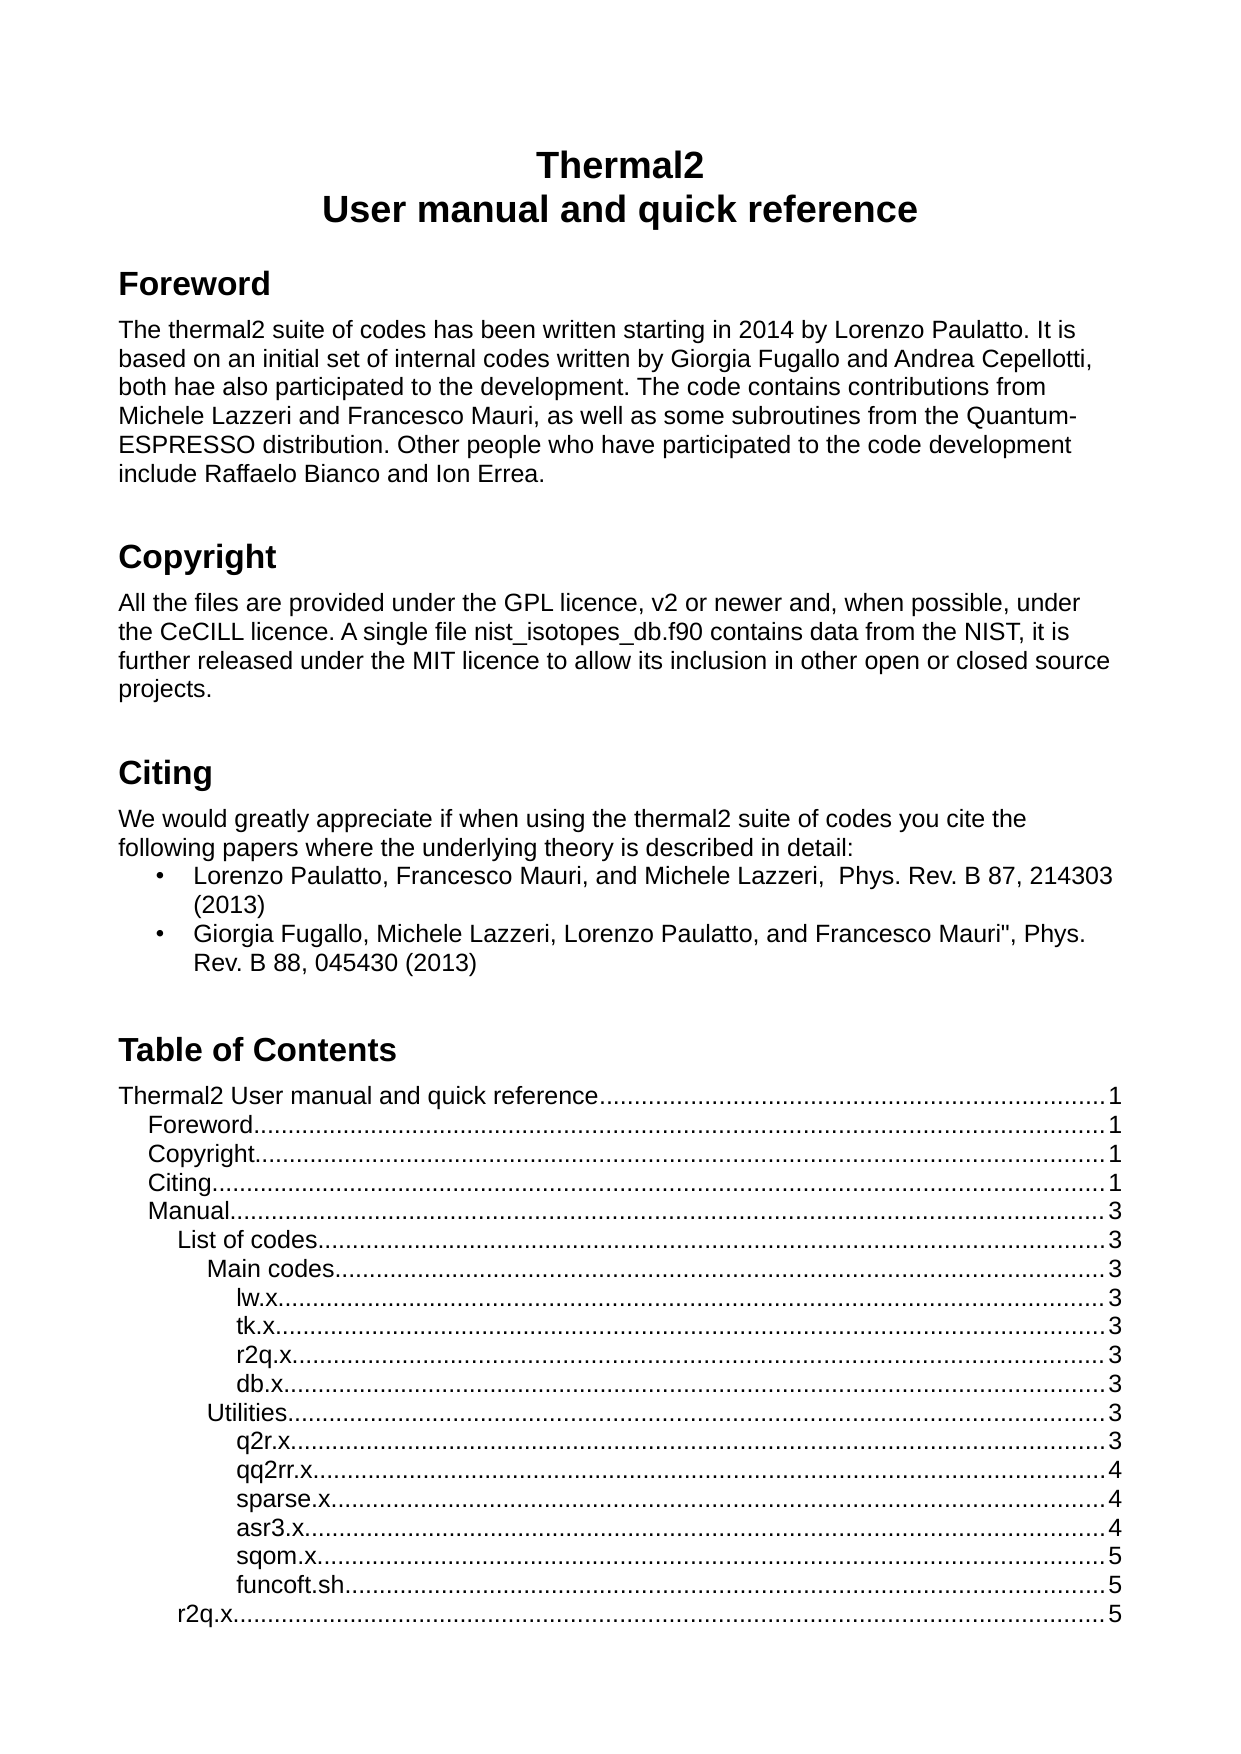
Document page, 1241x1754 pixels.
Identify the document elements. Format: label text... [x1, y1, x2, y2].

text sparse.x 4 [236, 1484, 1122, 1512]
text We would greatly appreciate if when using the thermal2 suite of codes you cite the following papers where the underlying theory is described in detail: [118, 804, 1122, 861]
text lw.x 3 [236, 1282, 1122, 1311]
text q2r.x 3 [236, 1426, 1122, 1455]
text Main codes 3 [207, 1254, 1122, 1282]
text The thermal2 suite of codes has been written starting in 2014 by Lorenzo Paulatto. It is based on an initial set of internal codes written by Giorgia Fugallo and Andrea Cepellotti, both hae also participated to the development. The code contains contributions from Michele Lazzeri and Francesco Mauri, as well as some subroutines from the Quantum-ESPRESSO distribution. Other people who have participated to the code development include Raffaelo Bianco and Ion Errea. [118, 315, 1122, 487]
text r2q.x 5 [177, 1599, 1122, 1627]
subtitle Citing [118, 753, 1122, 791]
text r2q.x 3 [236, 1340, 1122, 1369]
text Copyright 1 [148, 1139, 1122, 1167]
text tk.x 3 [236, 1311, 1122, 1340]
subtitle Thermal2 User manual and quick reference [118, 143, 1122, 230]
text Utilities 3 [207, 1397, 1122, 1426]
subtitle Foreword [118, 264, 1122, 302]
list Giorgia Fugallo, Michele Lazzeri, Lorenzo Paulatto, and Francesco Mauri", Phys. Rev. B 88, 045430 (2013) [156, 919, 1122, 977]
text All the files are provided under the GPL licence, v2 or newer and, when possible, under the CeCILL licence. A single file nist_isotopes_db.f90 contains data from the NIST, it is further released under the MIT licence to allow its inclusion in other open or closed source projects. [118, 588, 1122, 703]
text funcoft.sh 5 [236, 1570, 1122, 1599]
text qq2rr.x 4 [236, 1455, 1122, 1484]
text Manual 3 [148, 1196, 1122, 1225]
list Lorenzo Paulatto, Francesco Mauri, and Michele Lazzeri, Phys. Rev. B 87, 214303 (2013) [156, 861, 1122, 919]
text List of codes 3 [177, 1225, 1122, 1254]
text sqom.x 5 [236, 1541, 1122, 1570]
subtitle Copyright [118, 537, 1122, 576]
text asr3.x 4 [236, 1512, 1122, 1541]
text db.x 3 [236, 1369, 1122, 1397]
text Foreword 1 [148, 1110, 1122, 1139]
text Citing 1 [148, 1167, 1122, 1196]
subtitle Table of Contents [118, 1030, 1122, 1069]
text Thermal2 User manual and quick reference 1 [118, 1081, 1122, 1110]
